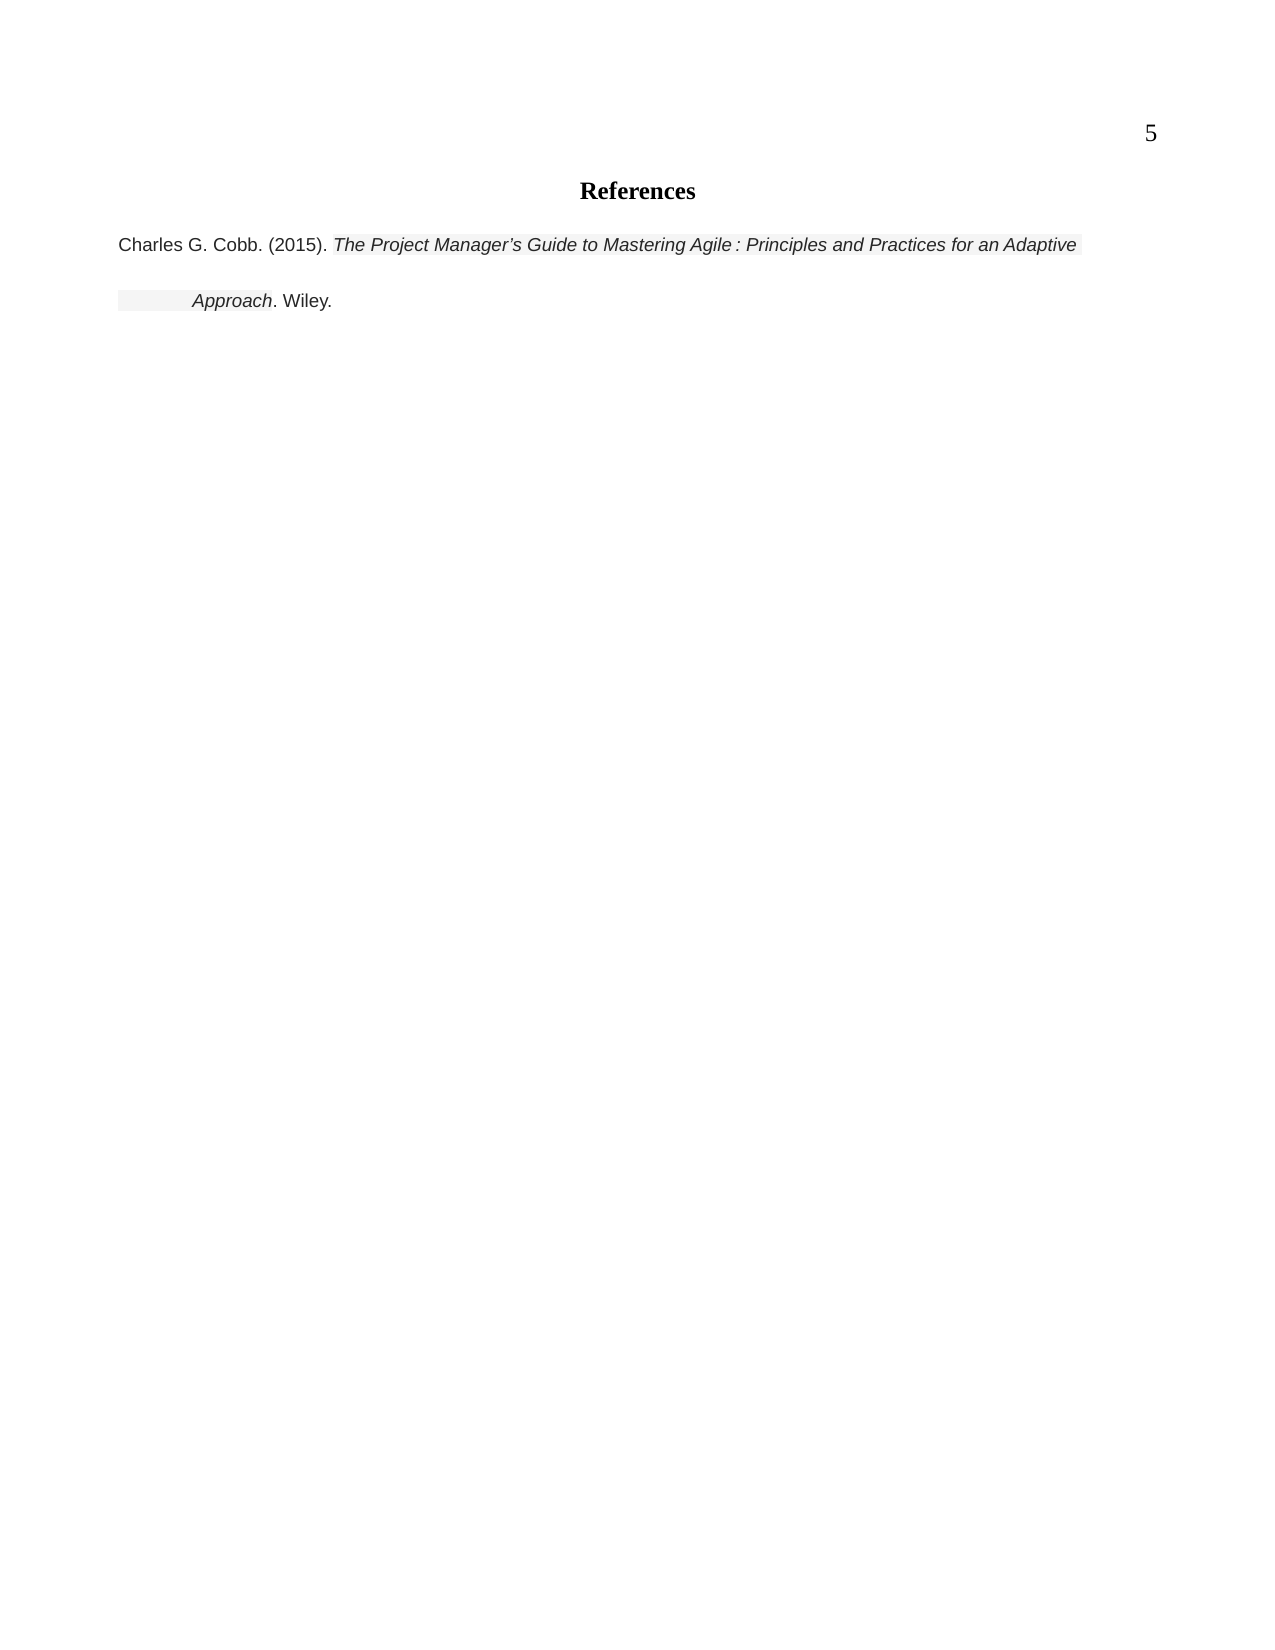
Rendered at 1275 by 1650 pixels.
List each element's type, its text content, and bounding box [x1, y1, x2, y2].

text Charles G. Cobb. (2015). The Project Manager’s Guide to Mastering Agile : Principles and Practices for an Adaptive Approach. Wiley. [118, 234, 1157, 313]
text References [118, 176, 1157, 205]
